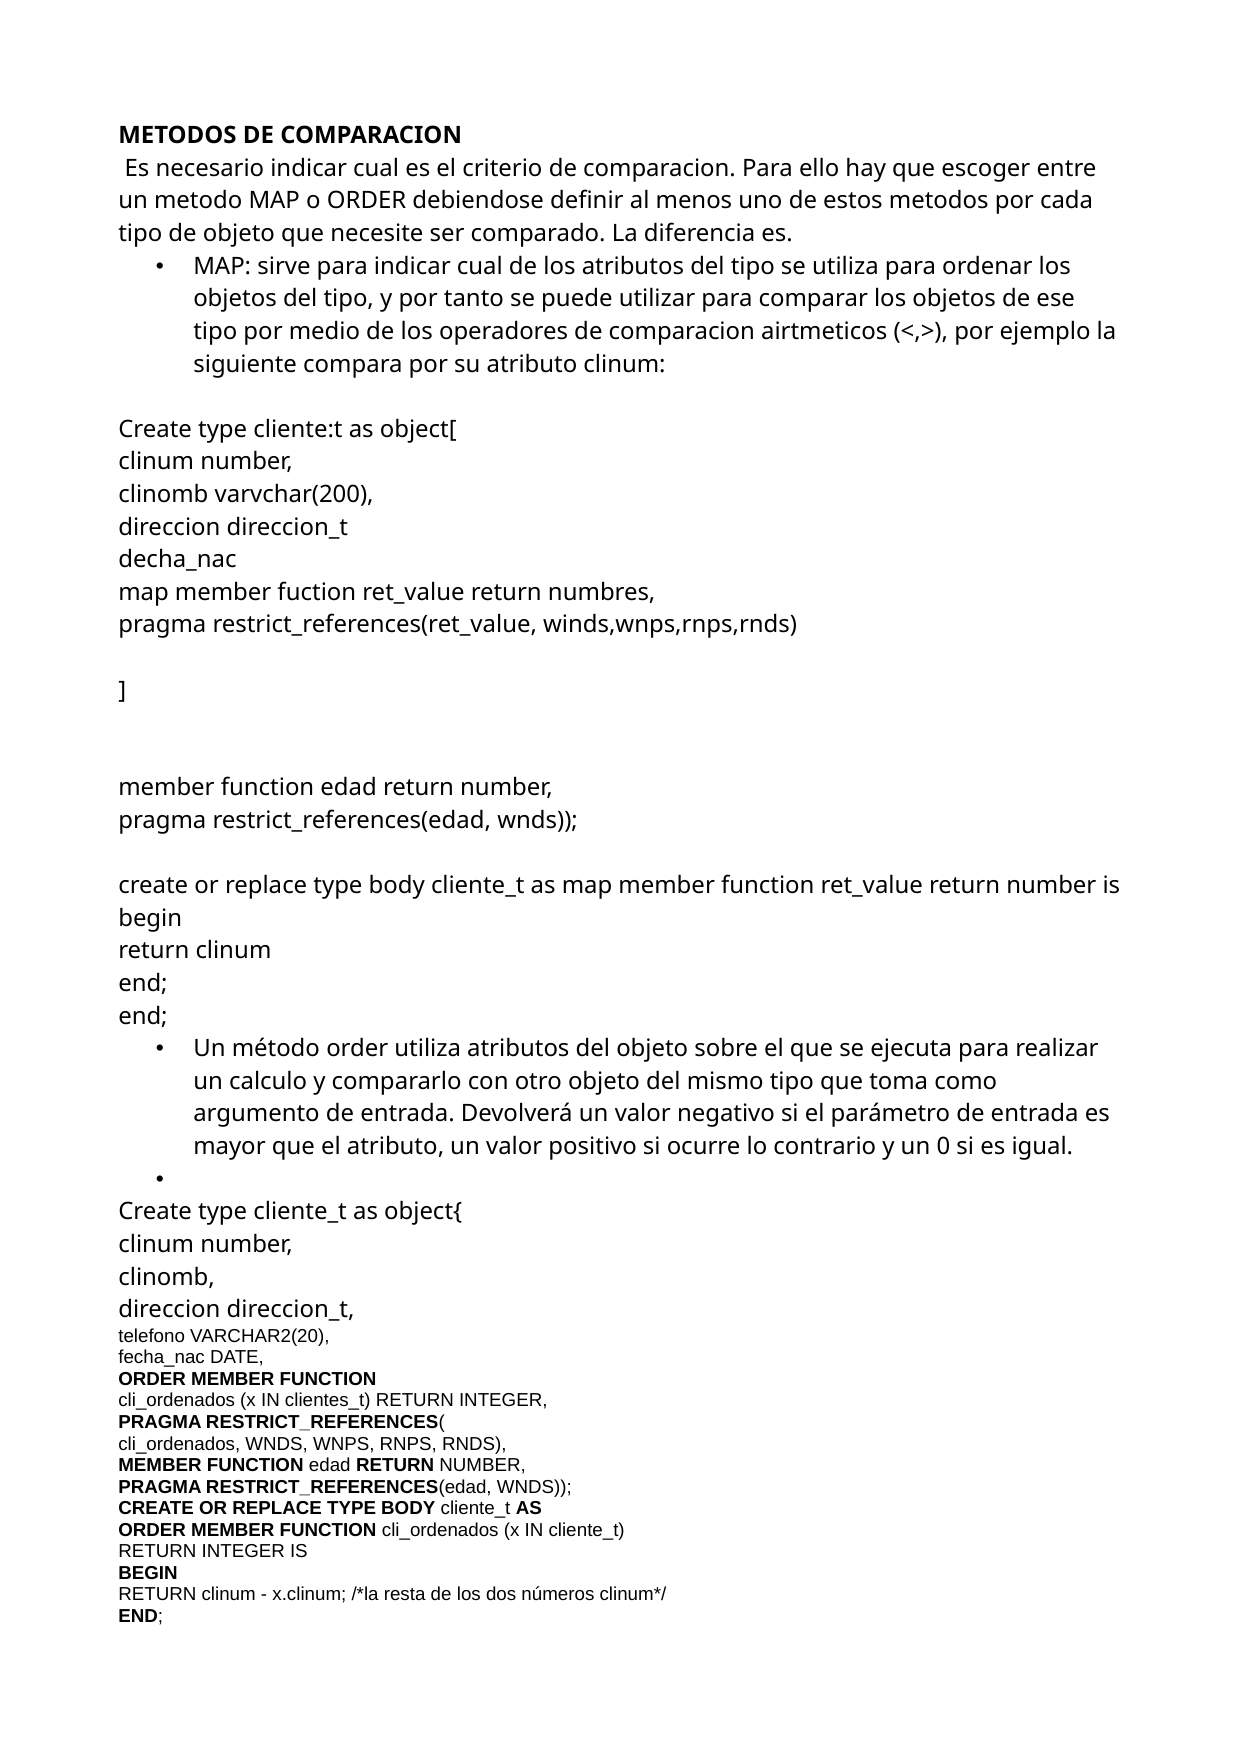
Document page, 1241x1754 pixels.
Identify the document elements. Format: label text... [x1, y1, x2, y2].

text return clinum [118, 933, 1122, 966]
text clinum number, [118, 1227, 1122, 1259]
text METODOS DE COMPARACION [118, 118, 1122, 151]
text clinomb, [118, 1259, 1122, 1292]
text ] [118, 672, 1122, 705]
text Create type cliente:t as object[ [118, 412, 1122, 444]
text telefono VARCHAR2(20), [118, 1324, 1122, 1346]
list Un método order utiliza atributos del objeto sobre el que se ejecuta para realizar un calculo y compararlo con otro objeto del mismo tipo que toma como argumento de entrada. Devolverá un valor negativo si el parámetro de entrada es mayor que el atributo, un valor positivo si ocurre lo contrario y un 0 si es igual. [156, 1031, 1122, 1161]
text BEGIN [118, 1562, 1122, 1583]
text pragma restrict_references(edad, wnds)); [118, 803, 1122, 835]
text end; [118, 998, 1122, 1031]
text CREATE OR REPLACE TYPE BODY cliente_t AS [118, 1497, 1122, 1518]
text RETURN clinum - x.clinum; /*la resta de los dos números clinum*/ [118, 1583, 1122, 1605]
text direccion direccion_t, [118, 1292, 1122, 1324]
text begin [118, 901, 1122, 933]
text Es necesario indicar cual es el criterio de comparacion. Para ello hay que escoger entre un metodo MAP o ORDER debiendose definir al menos uno de estos metodos por cada tipo de objeto que necesite ser comparado. La diferencia es. [118, 151, 1122, 248]
text ORDER MEMBER FUNCTION cli_ordenados (x IN cliente_t) [118, 1518, 1122, 1540]
text pragma restrict_references(ret_value, winds,wnps,rnps,rnds) [118, 607, 1122, 640]
text MEMBER FUNCTION edad RETURN NUMBER, [118, 1454, 1122, 1475]
text cli_ordenados (x IN clientes_t) RETURN INTEGER, [118, 1389, 1122, 1411]
text clinum number, [118, 444, 1122, 477]
text PRAGMA RESTRICT_REFERENCES( [118, 1411, 1122, 1432]
text PRAGMA RESTRICT_REFERENCES(edad, WNDS)); [118, 1475, 1122, 1497]
text cli_ordenados, WNDS, WNPS, RNPS, RNDS), [118, 1432, 1122, 1454]
text member function edad return number, [118, 770, 1122, 803]
text END; [118, 1605, 1122, 1626]
text ORDER MEMBER FUNCTION [118, 1368, 1122, 1389]
text Create type cliente_t as object{ [118, 1194, 1122, 1227]
text end; [118, 966, 1122, 998]
text RETURN INTEGER IS [118, 1540, 1122, 1562]
text direccion direccion_t [118, 509, 1122, 542]
text map member fuction ret_value return numbres, [118, 574, 1122, 607]
text clinomb varvchar(200), [118, 477, 1122, 509]
list MAP: sirve para indicar cual de los atributos del tipo se utiliza para ordenar los objetos del tipo, y por tanto se puede utilizar para comparar los objetos de ese tipo por medio de los operadores de comparacion airtmeticos (<,>), por ejemplo la siguiente compara por su atributo clinum: [156, 248, 1122, 379]
text decha_nac [118, 542, 1122, 574]
text fecha_nac DATE, [118, 1346, 1122, 1368]
text create or replace type body cliente_t as map member function ret_value return number is [118, 868, 1122, 901]
